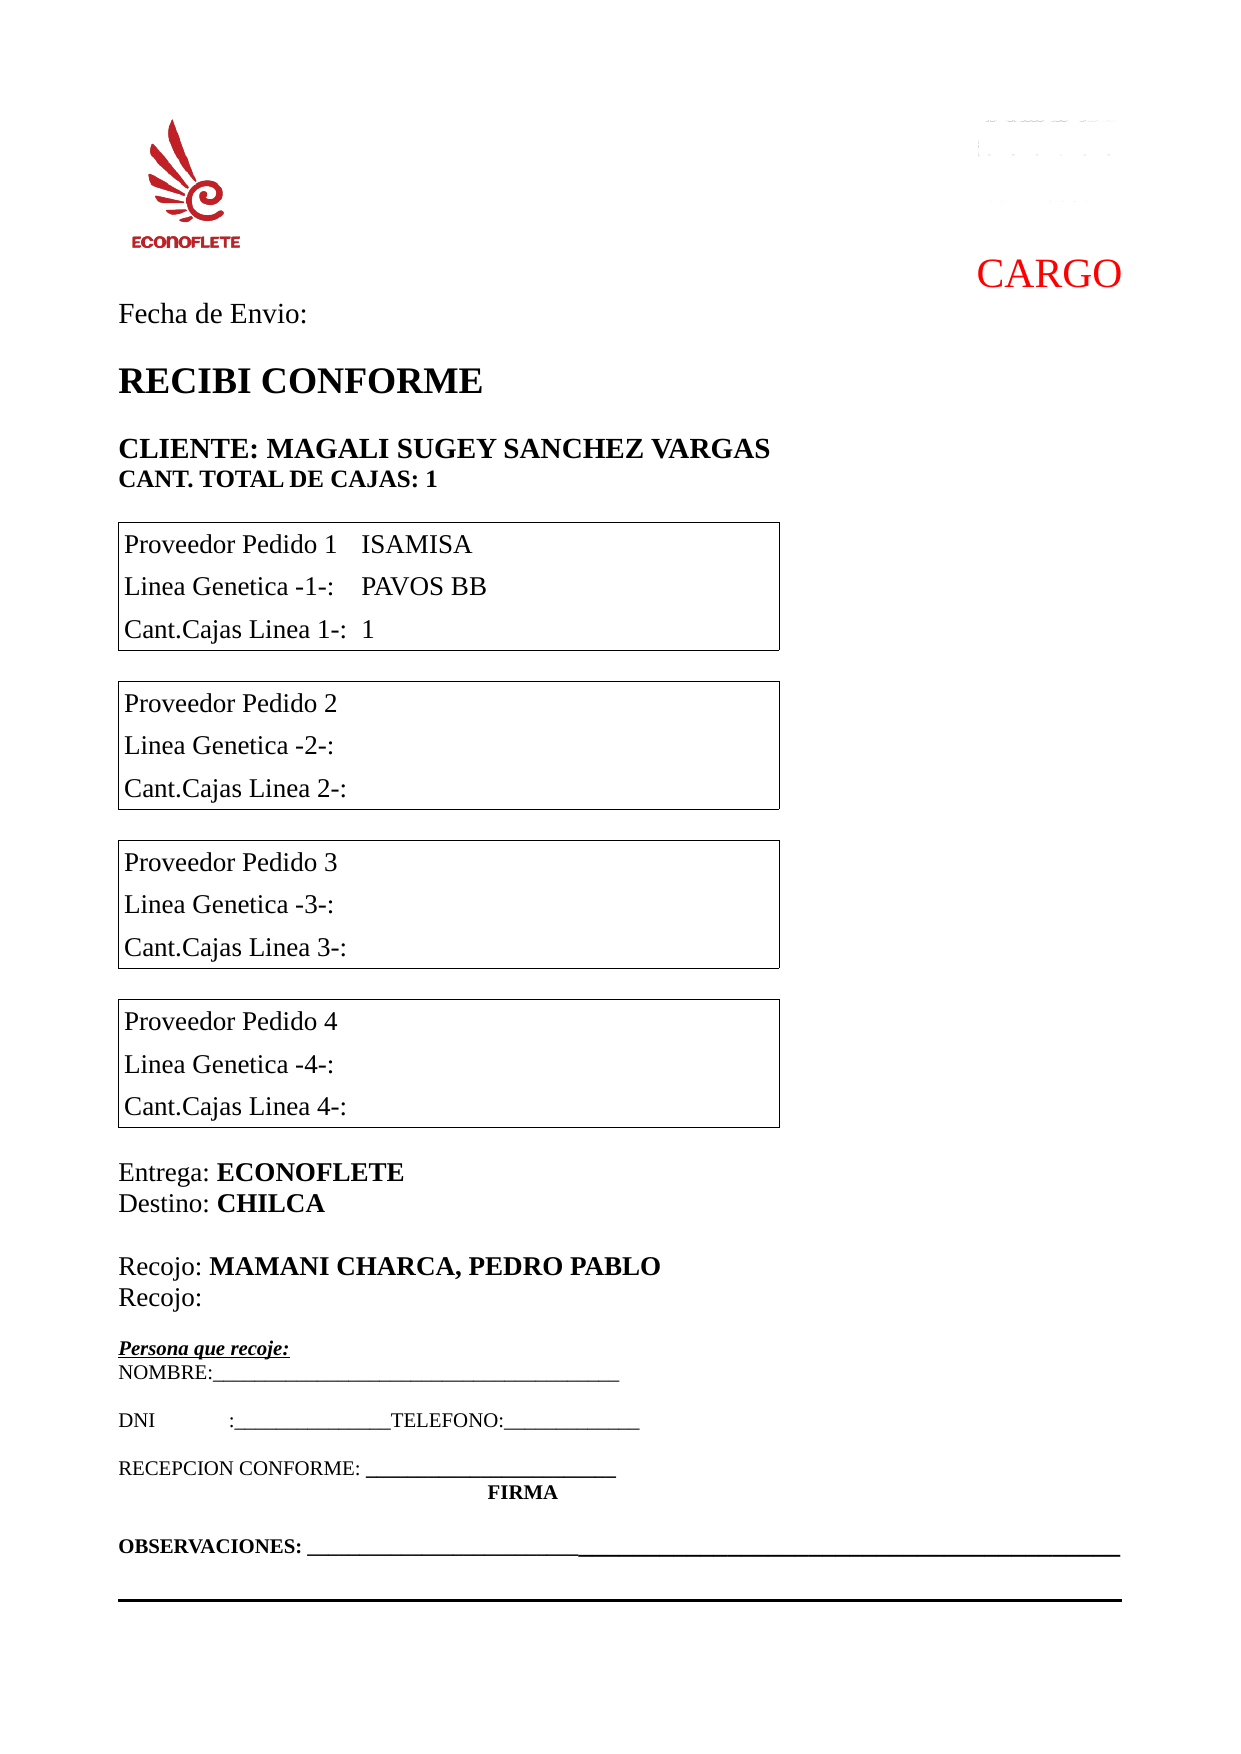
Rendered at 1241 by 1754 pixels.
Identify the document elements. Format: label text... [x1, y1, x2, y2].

text CANT. TOTAL DE CAJAS: 1 [118, 464, 1122, 493]
table_cell [118, 651, 356, 681]
picture [118, 118, 254, 249]
text FIRMA [118, 1480, 1122, 1504]
table_cell Cant.Cajas Linea 3-: [119, 926, 356, 968]
text Fecha de Envio: [118, 297, 1122, 330]
table_cell Cant.Cajas Linea 4-: [119, 1085, 356, 1127]
text Recojo: [118, 1281, 1122, 1312]
table_cell [356, 810, 779, 840]
table_cell [118, 969, 356, 999]
text Destino: CHILCA [118, 1187, 1122, 1218]
table_cell Linea Genetica -4-: [119, 1042, 356, 1085]
table_cell PAVOS BB [356, 565, 779, 607]
text Persona que recoje: [118, 1336, 1122, 1360]
table_cell Linea Genetica -1-: [119, 565, 356, 607]
table_cell Linea Genetica -2-: [119, 724, 356, 766]
table_cell [356, 969, 779, 999]
table_cell Linea Genetica -3-: [119, 883, 356, 926]
table_cell Cant.Cajas Linea 1-: [119, 607, 356, 650]
table_cell Proveedor Pedido 4 [119, 1000, 356, 1042]
text RECIBI CONFORME [118, 359, 1122, 402]
table_header ISAMISA [356, 523, 779, 564]
table_cell [356, 883, 779, 926]
table_cell [356, 926, 779, 968]
text DNI :_______________TELEFONO:_____________ [118, 1408, 1122, 1432]
table_cell [356, 766, 779, 809]
table_cell [356, 651, 779, 681]
table_cell 1 [356, 607, 779, 650]
table_cell [356, 1042, 779, 1085]
table_cell [118, 810, 356, 840]
text NOMBRE:_______________________________________ [118, 1360, 1122, 1384]
text RECEPCION CONFORME: ________________________ [118, 1456, 1122, 1480]
table_cell Cant.Cajas Linea 2-: [119, 766, 356, 809]
table_cell [356, 682, 779, 724]
table_cell Proveedor Pedido 3 [119, 841, 356, 883]
table_cell [356, 841, 779, 883]
table_cell [356, 1085, 779, 1127]
text Entrega: ECONOFLETE [118, 1156, 1122, 1187]
table_header Proveedor Pedido 1 [119, 523, 356, 564]
text Recojo: MAMANI CHARCA, PEDRO PABLO [118, 1249, 1122, 1281]
table_cell [356, 724, 779, 766]
text CARGO [118, 224, 1122, 297]
table_cell [356, 1000, 779, 1042]
table_cell Proveedor Pedido 2 [119, 682, 356, 724]
text OBSERVACIONES: __________________________________________________________________ [118, 1528, 1122, 1559]
text CLIENTE: MAGALI SUGEY SANCHEZ VARGAS [118, 431, 1122, 464]
